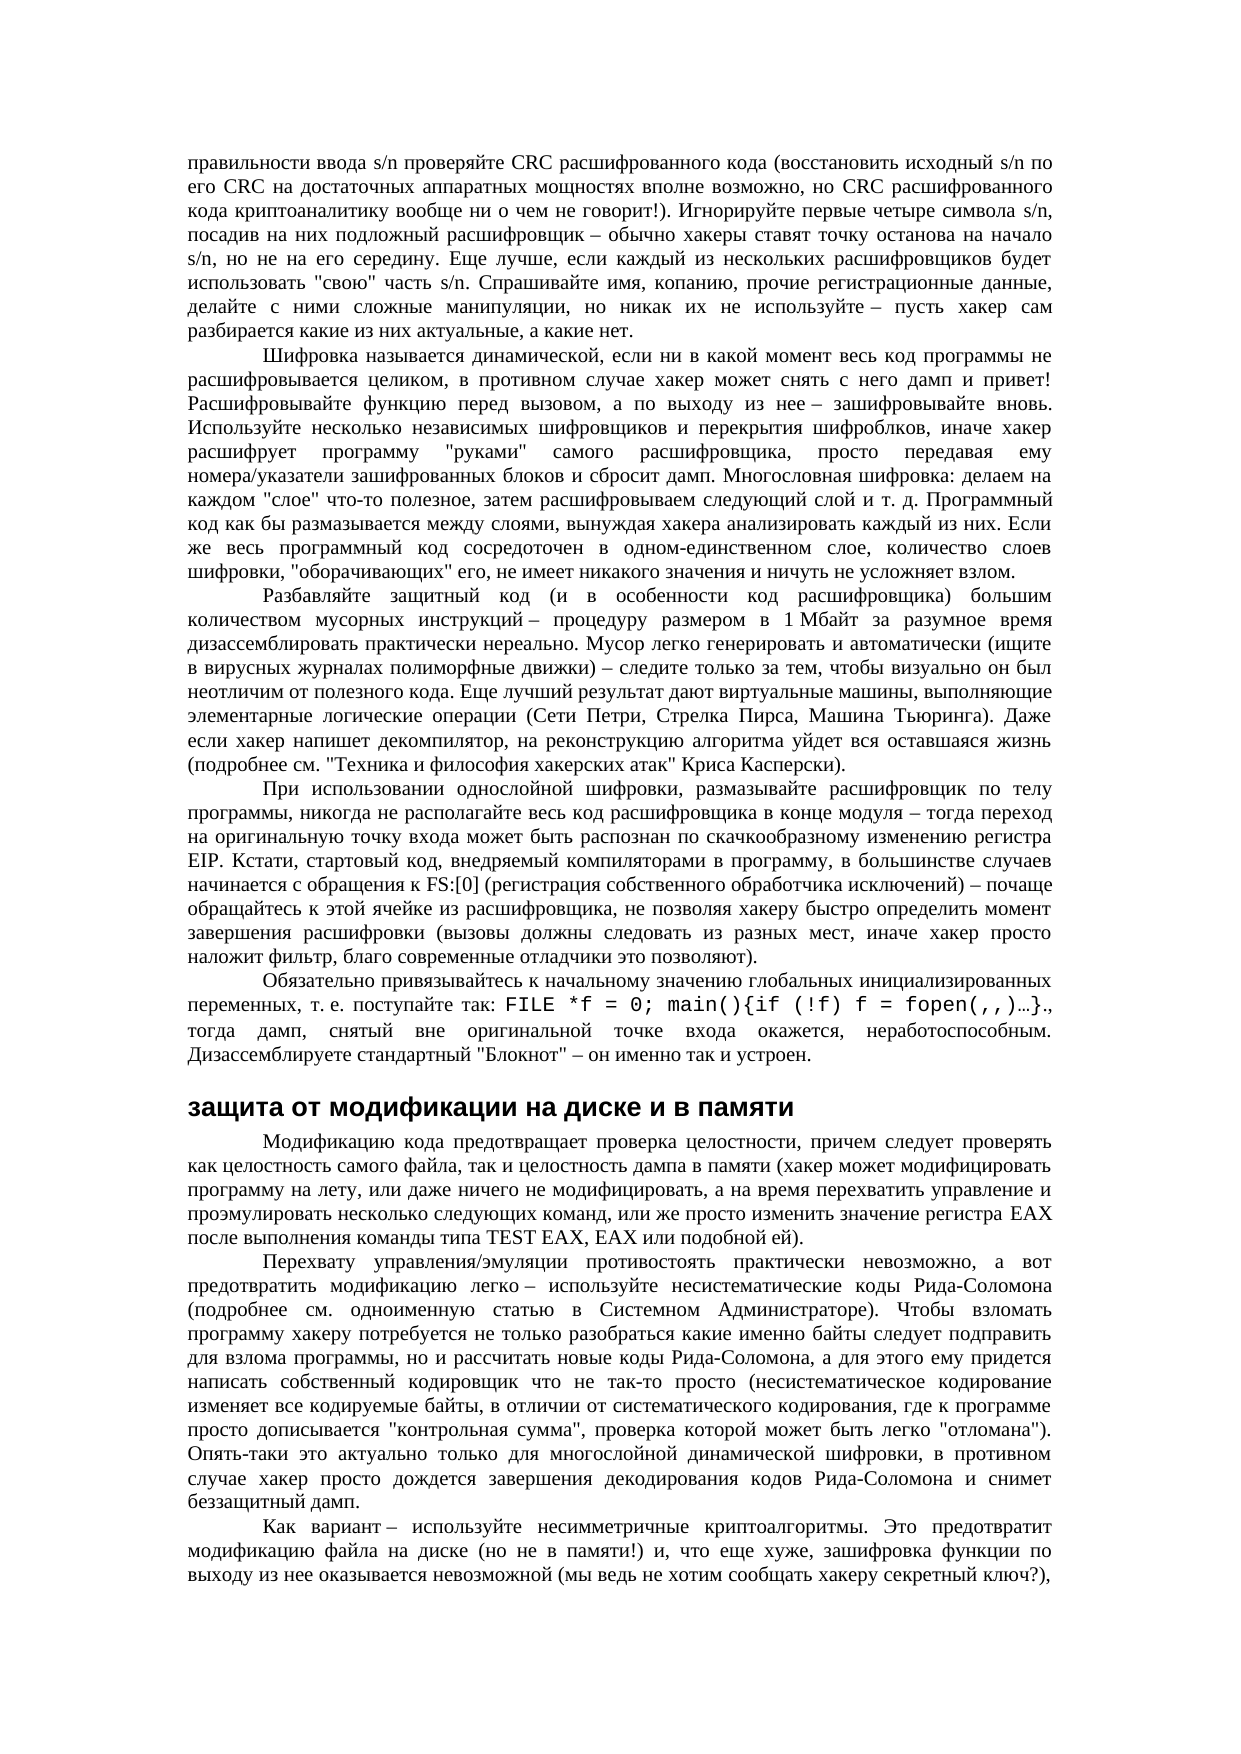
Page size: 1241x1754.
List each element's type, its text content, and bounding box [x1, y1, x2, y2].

text Перехвату управления/эмуляции противостоять практически невозможно, а вот предотвратить модификацию легко – используйте несистематические коды Рида-Соломона (подробнее см. одноименную статью в Системном Администраторе). Чтобы взломать программу хакеру потребуется не только разобраться какие именно байты следует подправить для взлома программы, но и рассчитать новые коды Рида-Соломона, а для этого ему придется написать собственный кодировщик что не так-то просто (несистематическое кодирование изменяет все кодируемые байты, в отличии от систематического кодирования, где к программе просто дописывается "контрольная сумма", проверка которой может быть легко "отломана"). Опять-таки это актуально только для многослойной динамической шифровки, в противном случае хакер просто дождется завершения декодирования кодов Рида-Соломона и снимет беззащитный дамп. [187, 1249, 1053, 1513]
text Как вариант – используйте несимметричные криптоалгоритмы. Это предотвратит модификацию файла на диске (но не в памяти!) и, что еще хуже, зашифровка функции по выходу из нее оказывается невозможной (мы ведь не хотим сообщать хакеру секретный ключ?), [187, 1513, 1053, 1586]
text При использовании однослойной шифровки, размазывайте расшифровщик по телу программы, никогда не располагайте весь код расшифровщика в конце модуля – тогда переход на оригинальную точку входа может быть распознан по скачкообразному изменению регистра EIP. Кстати, стартовый код, внедряемый компиляторами в программу, в большинстве случаев начинается с обращения к FS:[0] (регистрация собственного обработчика исключений) – почаще обращайтесь к этой ячейке из расшифровщика, не позволяя хакеру быстро определить момент завершения расшифровки (вызовы должны следовать из разных мест, иначе хакер просто наложит фильтр, благо современные отладчики это позволяют). [187, 776, 1053, 968]
text Обязательно привязывайтесь к начальному значению глобальных инициализированных переменных, т. е. поступайте так: FILE *f = 0; main(){if (!f) f = fopen(,,)…}., тогда дамп, снятый вне оригинальной точке входа окажется, неработоспособным. Дизассемблируете стандартный "Блокнот" – он именно так и устроен. [187, 968, 1053, 1066]
text Модификацию кода предотвращает проверка целостности, причем следует проверять как целостность самого файла, так и целостность дампа в памяти (хакер может модифицировать программу на лету, или даже ничего не модифицировать, а на время перехватить управление и проэмулировать несколько следующих команд, или же просто изменить значение регистра EAX после выполнения команды типа TEST EAX, EAX или подобной ей). [187, 1128, 1053, 1249]
text Разбавляйте защитный код (и в особенности код расшифровщика) большим количеством мусорных инструкций – процедуру размером в 1 Мбайт за разумное время дизассемблировать практически нереально. Мусор легко генерировать и автоматически (ищите в вирусных журналах полиморфные движки) – следите только за тем, чтобы визуально он был неотличим от полезного кода. Еще лучший результат дают виртуальные машины, выполняющие элементарные логические операции (Сети Петри, Стрелка Пирса, Машина Тьюринга). Даже если хакер напишет декомпилятор, на реконструкцию алгоритма уйдет вся оставшаяся жизнь (подробнее см. "Техника и философия хакерских атак" Криса Касперски). [187, 583, 1053, 776]
subtitle защита от модификации на диске и в памяти [187, 1091, 1053, 1122]
text Шифровка называется динамической, если ни в какой момент весь код программы не расшифровывается целиком, в противном случае хакер может снять с него дамп и привет! Расшифровывайте функцию перед вызовом, а по выходу из нее – зашифровывайте вновь. Используйте несколько независимых шифровщиков и перекрытия шифроблков, иначе хакер расшифрует программу "руками" самого расшифровщика, просто передавая ему номера/указатели зашифрованных блоков и сбросит дамп. Многословная шифровка: делаем на каждом "слое" что-то полезное, затем расшифровываем следующий слой и т. д. Программный код как бы размазывается между слоями, вынуждая хакера анализировать каждый из них. Если же весь программный код сосредоточен в одном-единственном слое, количество слоев шифровки, "оборачивающих" его, не имеет никакого значения и ничуть не усложняет взлом. [187, 342, 1053, 583]
text правильности ввода s/n проверяйте CRC расшифрованного кода (восстановить исходный s/n по его CRC на достаточных аппаратных мощностях вполне возможно, но CRC расшифрованного кода криптоаналитику вообще ни о чем не говорит!). Игнорируйте первые четыре символа s/n, посадив на них подложный расшифровщик – обычно хакеры ставят точку останова на начало s/n, но не на его середину. Еще лучше, если каждый из нескольких расшифровщиков будет использовать "свою" часть s/n. Спрашивайте имя, копанию, прочие регистрационные данные, делайте с ними сложные манипуляции, но никак их не используйте – пусть хакер сам разбирается какие из них актуальные, а какие нет. [187, 150, 1053, 342]
